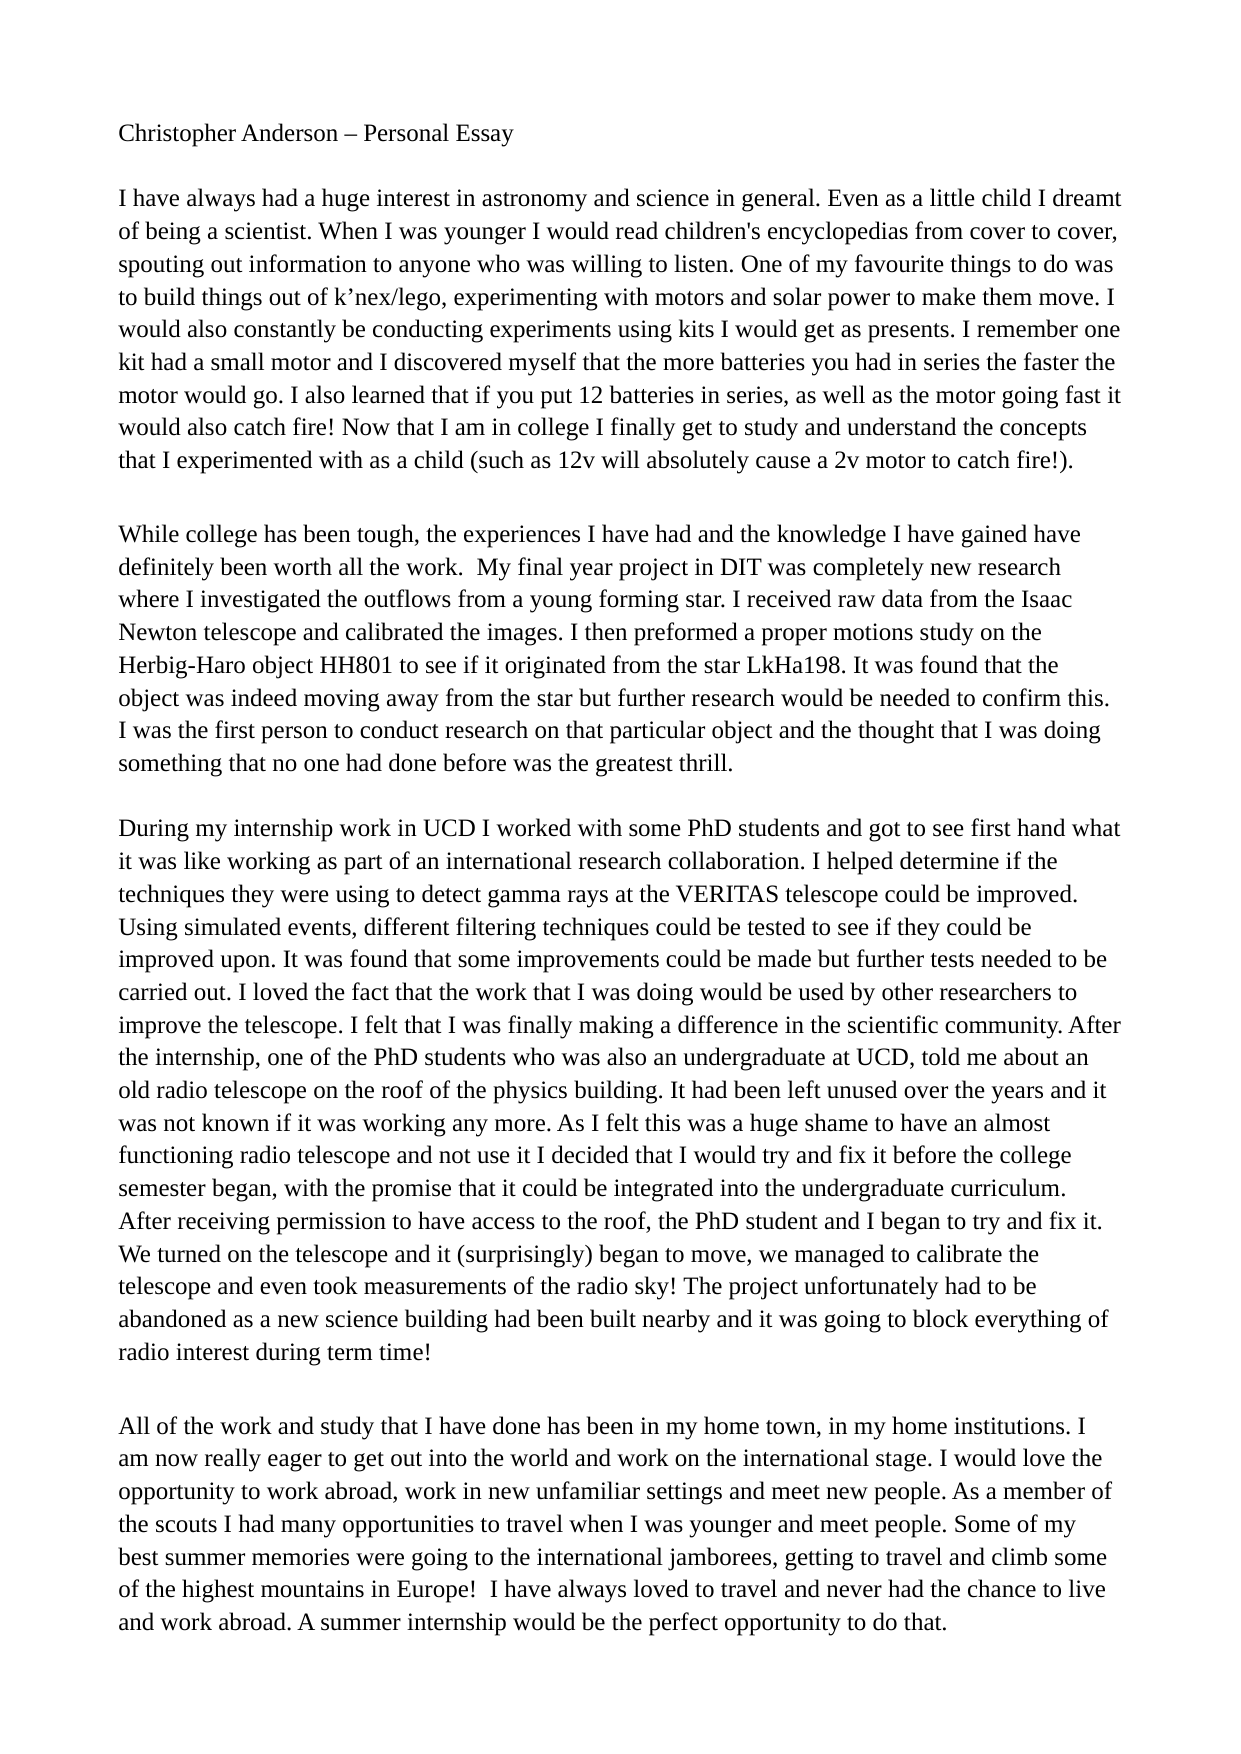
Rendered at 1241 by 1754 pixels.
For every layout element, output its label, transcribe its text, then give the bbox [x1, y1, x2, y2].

text I have always had a huge interest in astronomy and science in general. Even as a little child I dreamt of being a scientist. When I was younger I would read children's encyclopedias from cover to cover, spouting out information to anyone who was willing to listen. One of my favourite things to do was to build things out of k’nex/lego, experimenting with motors and solar power to make them move. I would also constantly be conducting experiments using kits I would get as presents. I remember one kit had a small motor and I discovered myself that the more batteries you had in series the faster the motor would go. I also learned that if you put 12 batteries in series, as well as the motor going fast it would also catch fire! Now that I am in college I finally get to study and understand the concepts that I experimented with as a child (such as 12v will absolutely cause a 2v motor to catch fire!). [118, 183, 1122, 474]
text While college has been tough, the experiences I have had and the knowledge I have gained have definitely been worth all the work. My final year project in DIT was completely new research where I investigated the outflows from a young forming star. I received raw data from the Isaac Newton telescope and calibrated the images. I then preformed a proper motions study on the Herbig-Haro object HH801 to see if it originated from the star LkHa198. It was found that the object was indeed moving away from the star but further research would be needed to confirm this. I was the first person to conduct research on that particular object and the thought that I was doing something that no one had done before was the greatest thrill. [118, 519, 1122, 777]
text During my internship work in UCD I worked with some PhD students and got to see first hand what it was like working as part of an international research collaboration. I helped determine if the techniques they were using to detect gamma rays at the VERITAS telescope could be improved. Using simulated events, different filtering techniques could be tested to see if they could be improved upon. It was found that some improvements could be made but further tests needed to be carried out. I loved the fact that the work that I was doing would be used by other researchers to improve the telescope. I felt that I was finally making a difference in the scientific community. After the internship, one of the PhD students who was also an undergraduate at UCD, told me about an old radio telescope on the roof of the physics building. It had been left unused over the years and it was not known if it was working any more. As I felt this was a huge shame to have an almost functioning radio telescope and not use it I decided that I would try and fix it before the college semester began, with the promise that it could be integrated into the undergraduate curriculum. After receiving permission to have access to the roof, the PhD student and I began to try and fix it. We turned on the telescope and it (surprisingly) began to move, we managed to calibrate the telescope and even took measurements of the radio sky! The project unfortunately had to be abandoned as a new science building had been built nearby and it was going to block everything of radio interest during term time! [118, 813, 1122, 1366]
text All of the work and study that I have done has been in my home town, in my home institutions. I am now really eager to get out into the world and work on the international stage. I would love the opportunity to work abroad, work in new unfamiliar settings and meet new people. As a member of the scouts I had many opportunities to travel when I was younger and meet people. Some of my best summer memories were going to the international jamborees, getting to travel and climb some of the highest mountains in Europe! I have always loved to travel and never had the chance to live and work abroad. A summer internship would be the perfect opportunity to do that. [118, 1411, 1122, 1636]
text Christopher Anderson – Personal Essay [118, 118, 1122, 147]
